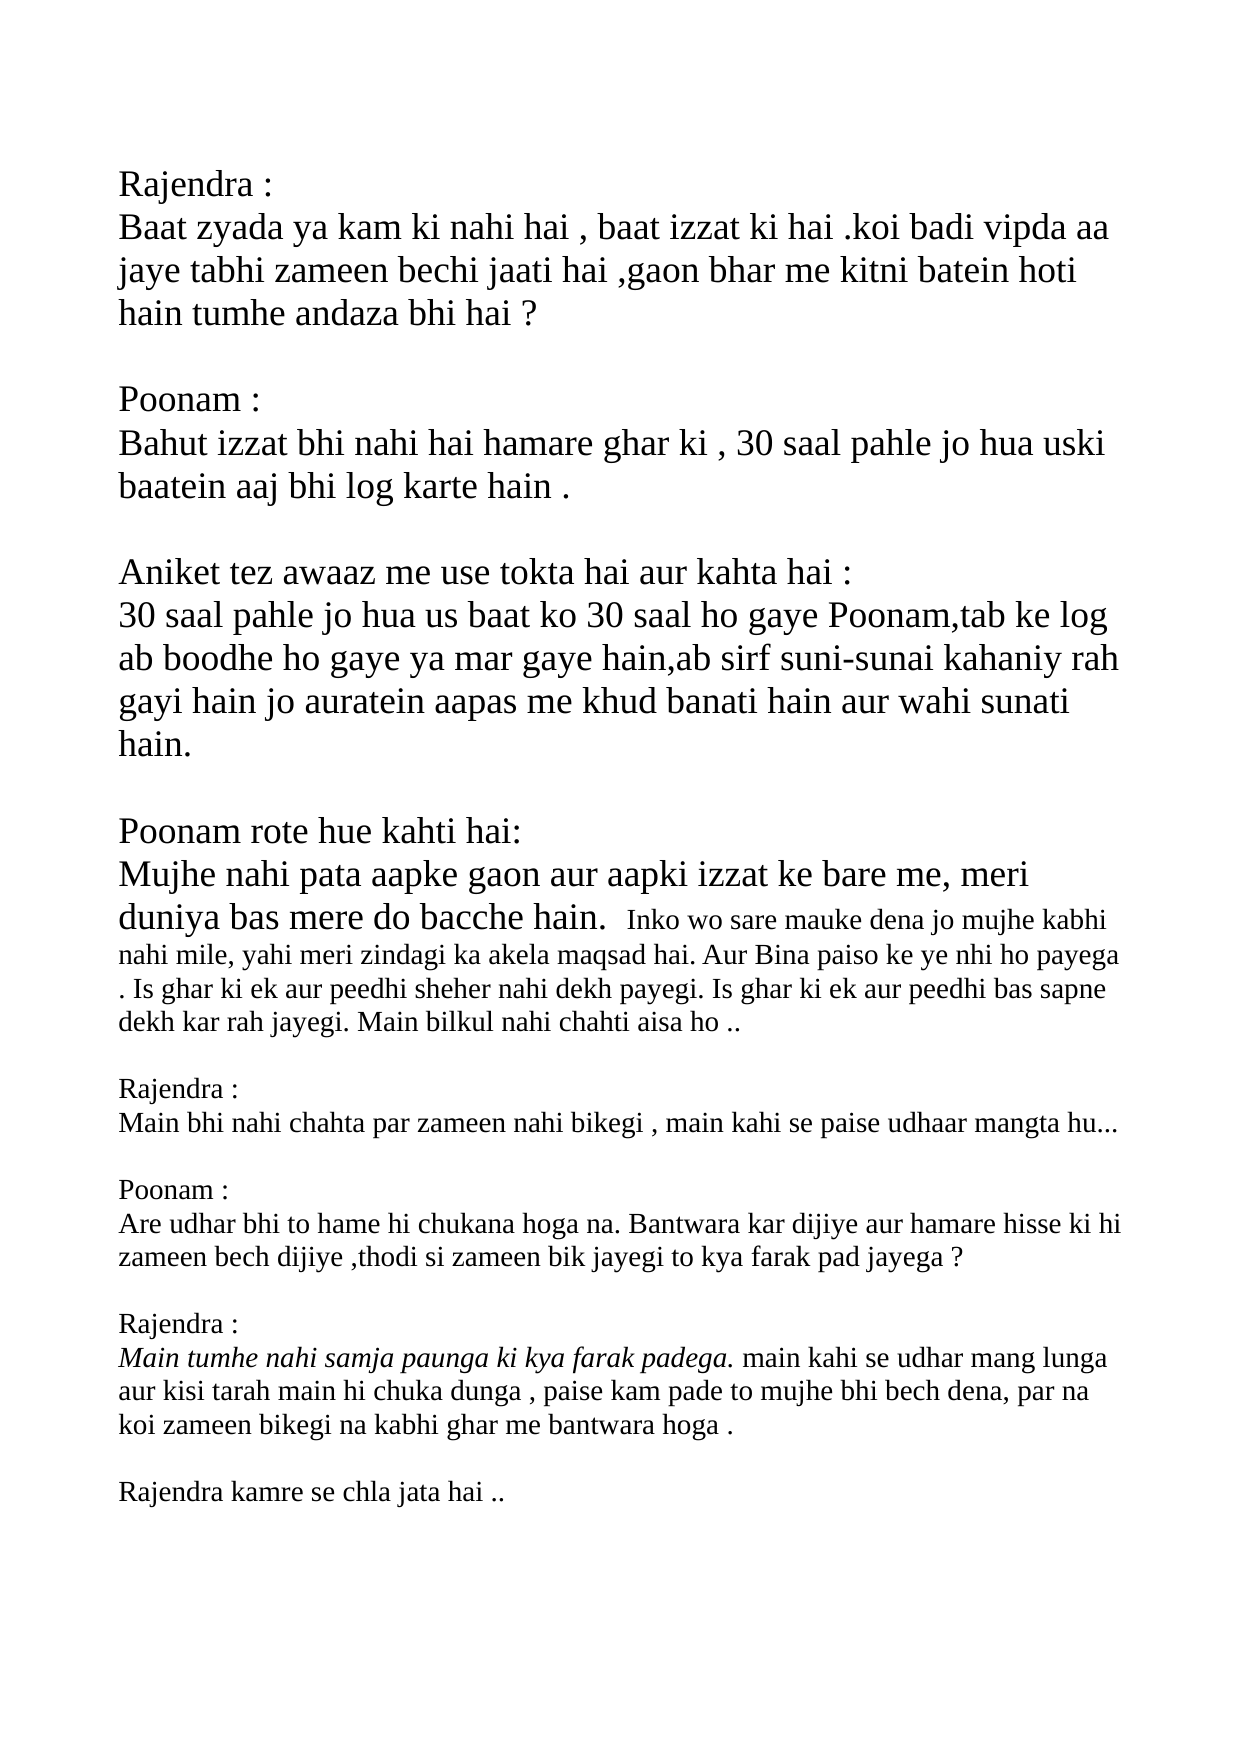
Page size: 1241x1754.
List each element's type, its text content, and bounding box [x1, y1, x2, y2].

text Rajendra : [118, 1072, 1122, 1105]
text Baat zyada ya kam ki nahi hai , baat izzat ki hai .koi badi vipda aa jaye tabhi zameen bechi jaati hai ,gaon bhar me kitni batein hoti hain tumhe andaza bhi hai ? [118, 204, 1122, 334]
text Poonam rote hue kahti hai: [118, 808, 1122, 851]
text Rajendra kamre se chla jata hai .. [118, 1474, 1122, 1508]
text Poonam : [118, 377, 1122, 420]
text Mujhe nahi pata aapke gaon aur aapki izzat ke bare me, meri duniya bas mere do bacche hain. Inko wo sare mauke dena jo mujhe kabhi nahi mile, yahi meri zindagi ka akela maqsad hai. Aur Bina paiso ke ye nhi ho payega . Is ghar ki ek aur peedhi sheher nahi dekh payegi. Is ghar ki ek aur peedhi bas sapne dekh kar rah jayegi. Main bilkul nahi chahti aisa ho .. [118, 851, 1122, 1038]
text Main bhi nahi chahta par zameen nahi bikegi , main kahi se paise udhaar mangta hu... [118, 1105, 1122, 1139]
text Are udhar bhi to hame hi chukana hoga na. Bantwara kar dijiye aur hamare hisse ki hi zameen bech dijiye ,thodi si zameen bik jayegi to kya farak pad jayega ? [118, 1206, 1122, 1273]
text Bahut izzat bhi nahi hai hamare ghar ki , 30 saal pahle jo hua uski baatein aaj bhi log karte hain . [118, 420, 1122, 506]
text Poonam : [118, 1172, 1122, 1206]
text Rajendra : [118, 1306, 1122, 1340]
text Aniket tez awaaz me use tokta hai aur kahta hai : 30 saal pahle jo hua us baat ko 30 saal ho gaye Poonam,tab ke log ab boodhe ho gaye ya mar gaye hain,ab sirf suni-sunai kahaniy rah gayi hain jo auratein aapas me khud banati hain aur wahi sunati hain. [118, 549, 1122, 765]
text Main tumhe nahi samja paunga ki kya farak padega. main kahi se udhar mang lunga aur kisi tarah main hi chuka dunga , paise kam pade to mujhe bhi bech dena, par na koi zameen bikegi na kabhi ghar me bantwara hoga . [118, 1340, 1122, 1441]
text Rajendra : [118, 161, 1122, 204]
